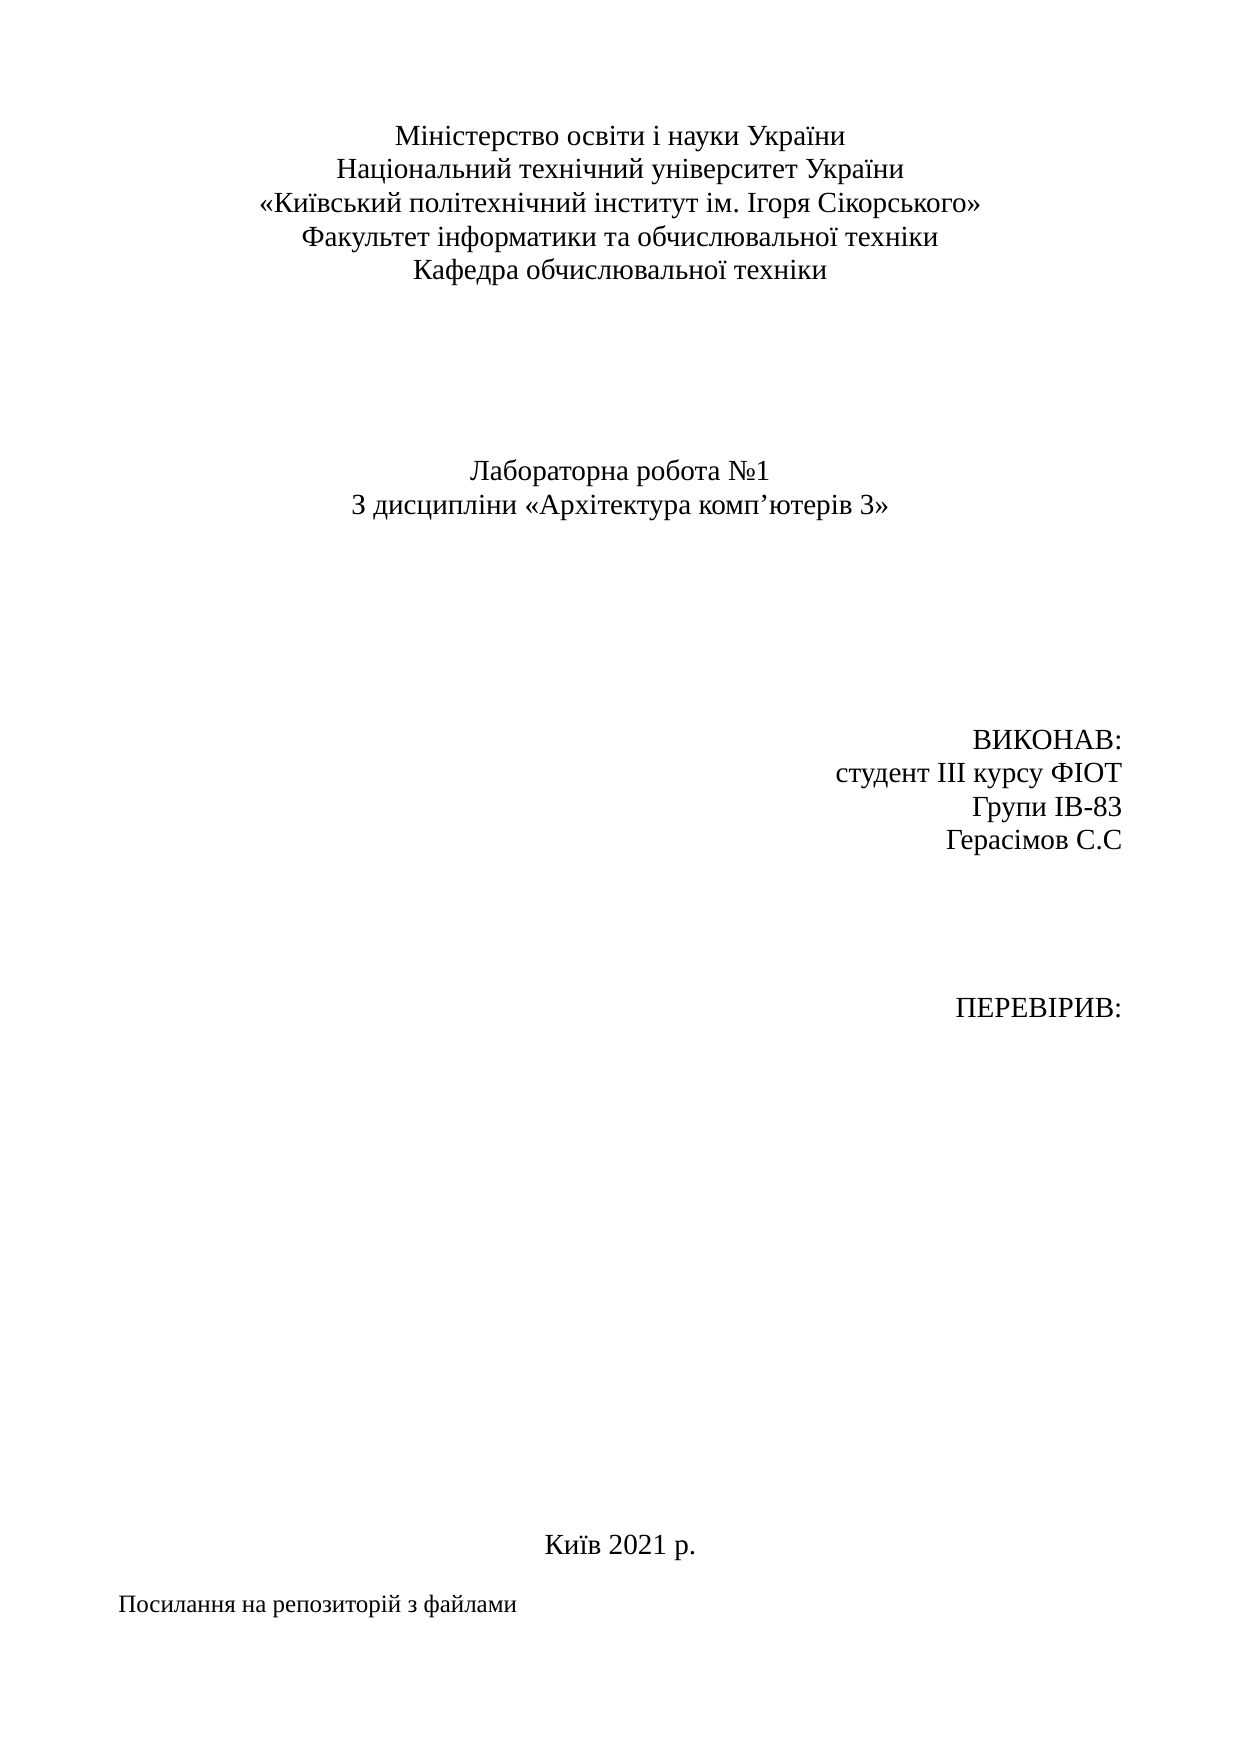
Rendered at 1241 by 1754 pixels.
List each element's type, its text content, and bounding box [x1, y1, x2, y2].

text Київ 2021 р. [118, 1527, 1122, 1560]
text Герасімов С.С [118, 822, 1122, 856]
text Національний технічний університет України [118, 152, 1122, 185]
text Факультет інформатики та обчислювальної техніки [118, 219, 1122, 252]
text ВИКОНАВ: [118, 722, 1122, 755]
text ПЕРЕВІРИВ: [118, 990, 1122, 1024]
text Групи ІВ-83 [118, 789, 1122, 822]
text Посилання на репозиторій з файлами [118, 1589, 1122, 1618]
text Кафедра обчислювальної техніки [118, 252, 1122, 286]
text Лабораторна робота №1 [118, 453, 1122, 487]
text «Київський політехнічний інститут ім. Ігоря Сікорського» [118, 185, 1122, 219]
text Міністерство освіти і науки України [118, 118, 1122, 152]
text З дисципліни «Архітектура компʼютерів 3» [118, 487, 1122, 521]
text студент ІІІ курсу ФІОТ [118, 755, 1122, 789]
